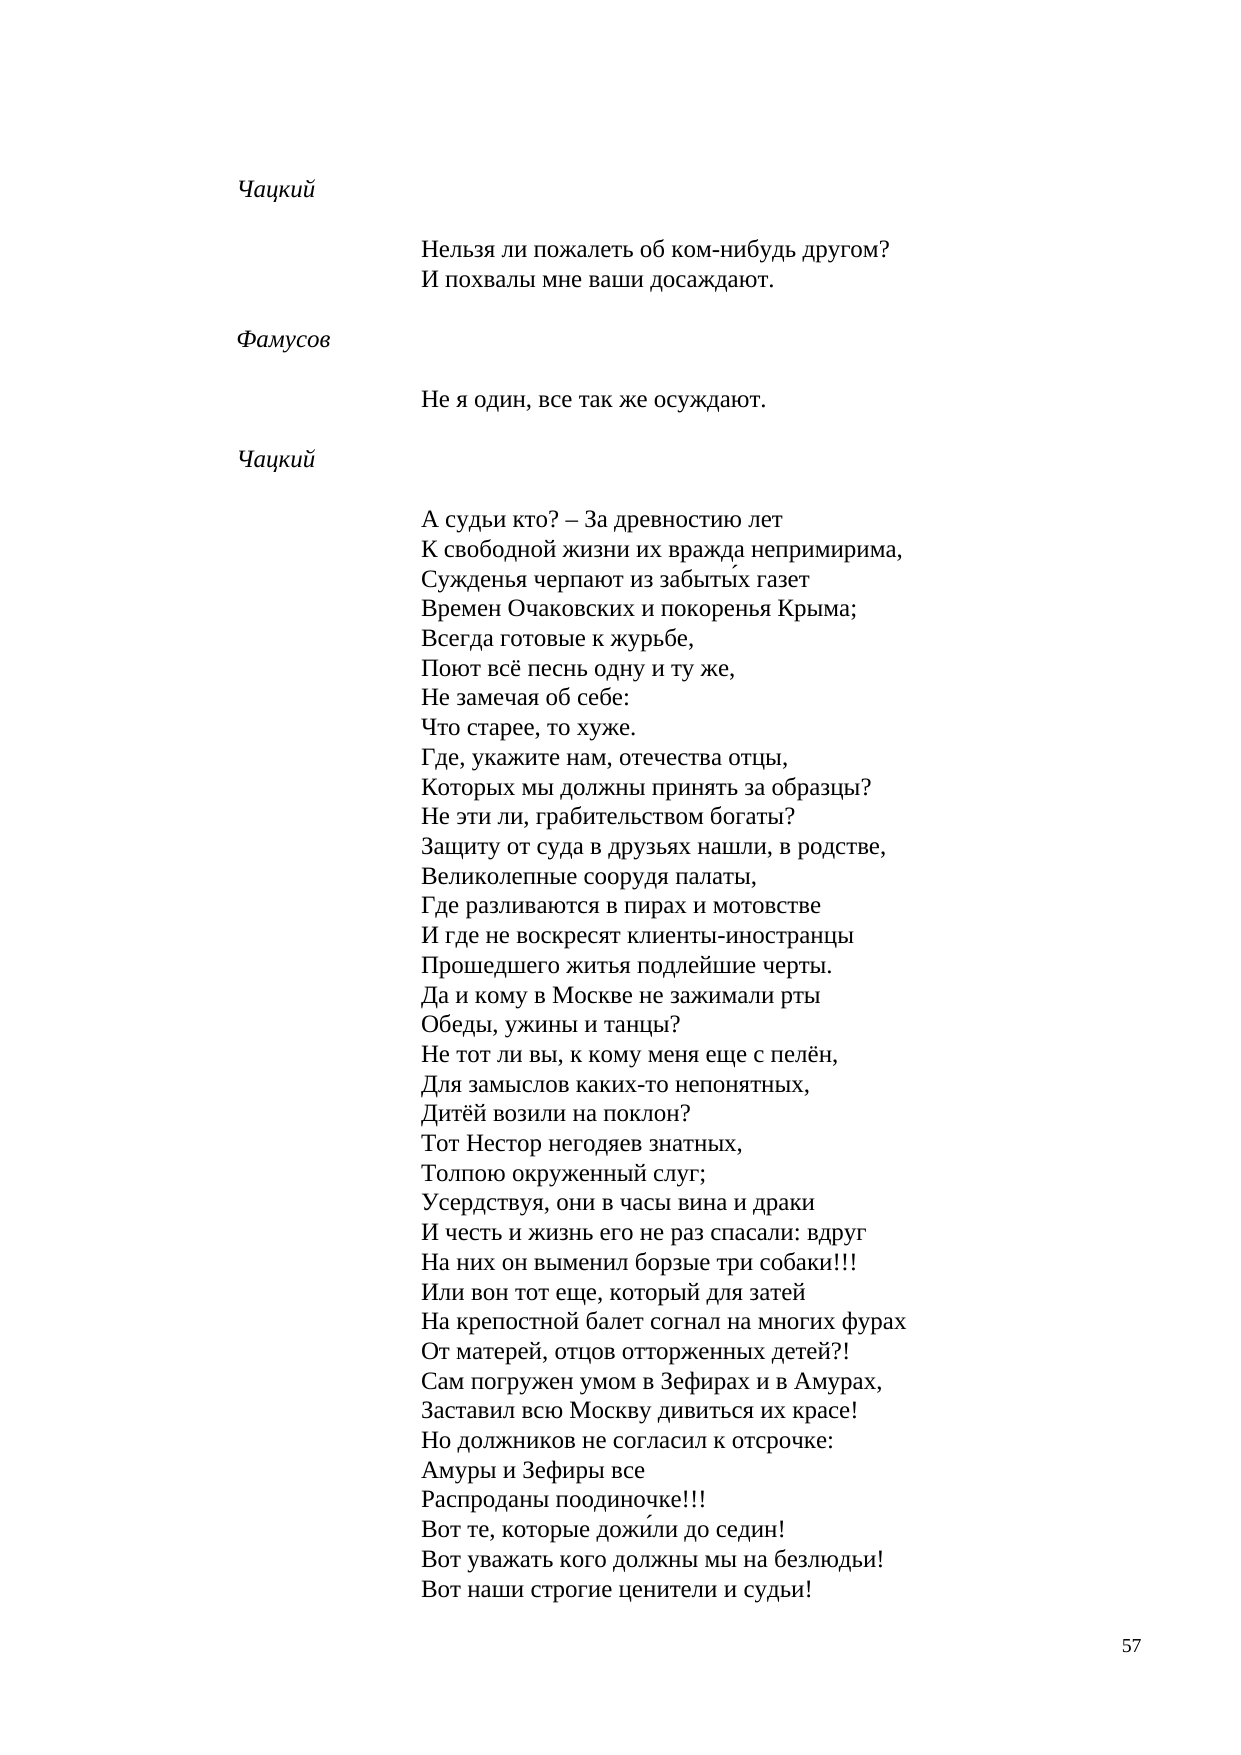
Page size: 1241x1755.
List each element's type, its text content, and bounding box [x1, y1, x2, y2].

text Где, укажите нам, отечества отцы, Которых мы должны принять за образцы? Не эти ли, грабительством богаты? [421, 742, 878, 830]
text Тот Нестор негодяев знатных, Толпою окруженный слуг; Усердствуя, они в часы вина и драки [421, 1128, 817, 1216]
text На крепостной балет согнал на многих фурах От матерей, отцов отторженных детей?! [421, 1306, 909, 1365]
text Не тот ли вы, к кому меня еще с пелён, Для замыслов каких-то непонятных, Дитёй возили на поклон? [421, 1039, 857, 1127]
text Времен Очаковских и покоренья Крыма; Всегда готовые к журьбе, [421, 593, 893, 652]
text Сам погружен умом в Зефирах и в Амурах, Заставил всю Москву дивиться их красе! [421, 1366, 893, 1424]
text Чацкий [236, 444, 1168, 473]
text К свободной жизни их вражда непримирима, Сужденья черпают из забыты́х газет [421, 534, 946, 592]
text И где не воскресят клиенты-иностранцы Прошедшего житья подлейшие черты. [421, 921, 856, 979]
text Поют всё песнь одну и ту же, Не замечая об себе: [421, 653, 758, 711]
text Защиту от суда в друзьях нашли, в родстве, Великолепные соорудя палаты, [421, 831, 893, 889]
text Где разливаются в пирах и мотовстве [421, 891, 1168, 919]
text Что старее, то хуже. [421, 712, 1168, 741]
text Не я один, все так же осуждают. [421, 384, 1168, 413]
text Вот те, которые дожи́ли до седин! [421, 1514, 1168, 1543]
text Да и кому в Москве не зажимали рты Обеды, ужины и танцы? [421, 980, 893, 1038]
text Фамусов [236, 324, 1168, 353]
text Распроданы поодиночке!!! [421, 1484, 1168, 1513]
text Но должников не согласил к отсрочке: Амуры и Зефиры все [421, 1425, 893, 1483]
text Нельзя ли пожалеть об ком-нибудь другом? И похвалы мне ваши досаждают. [421, 234, 892, 293]
text Чацкий [236, 174, 1168, 203]
text А судьи кто? – За древностию лет [421, 504, 1168, 533]
text И честь и жизнь его не раз спасали: вдруг На них он выменил борзые три собаки!!! Или вон тот еще, который для затей [421, 1217, 893, 1305]
text Вот уважать кого должны мы на безлюдьи! Вот наши строгие ценители и судьи! [421, 1544, 887, 1603]
